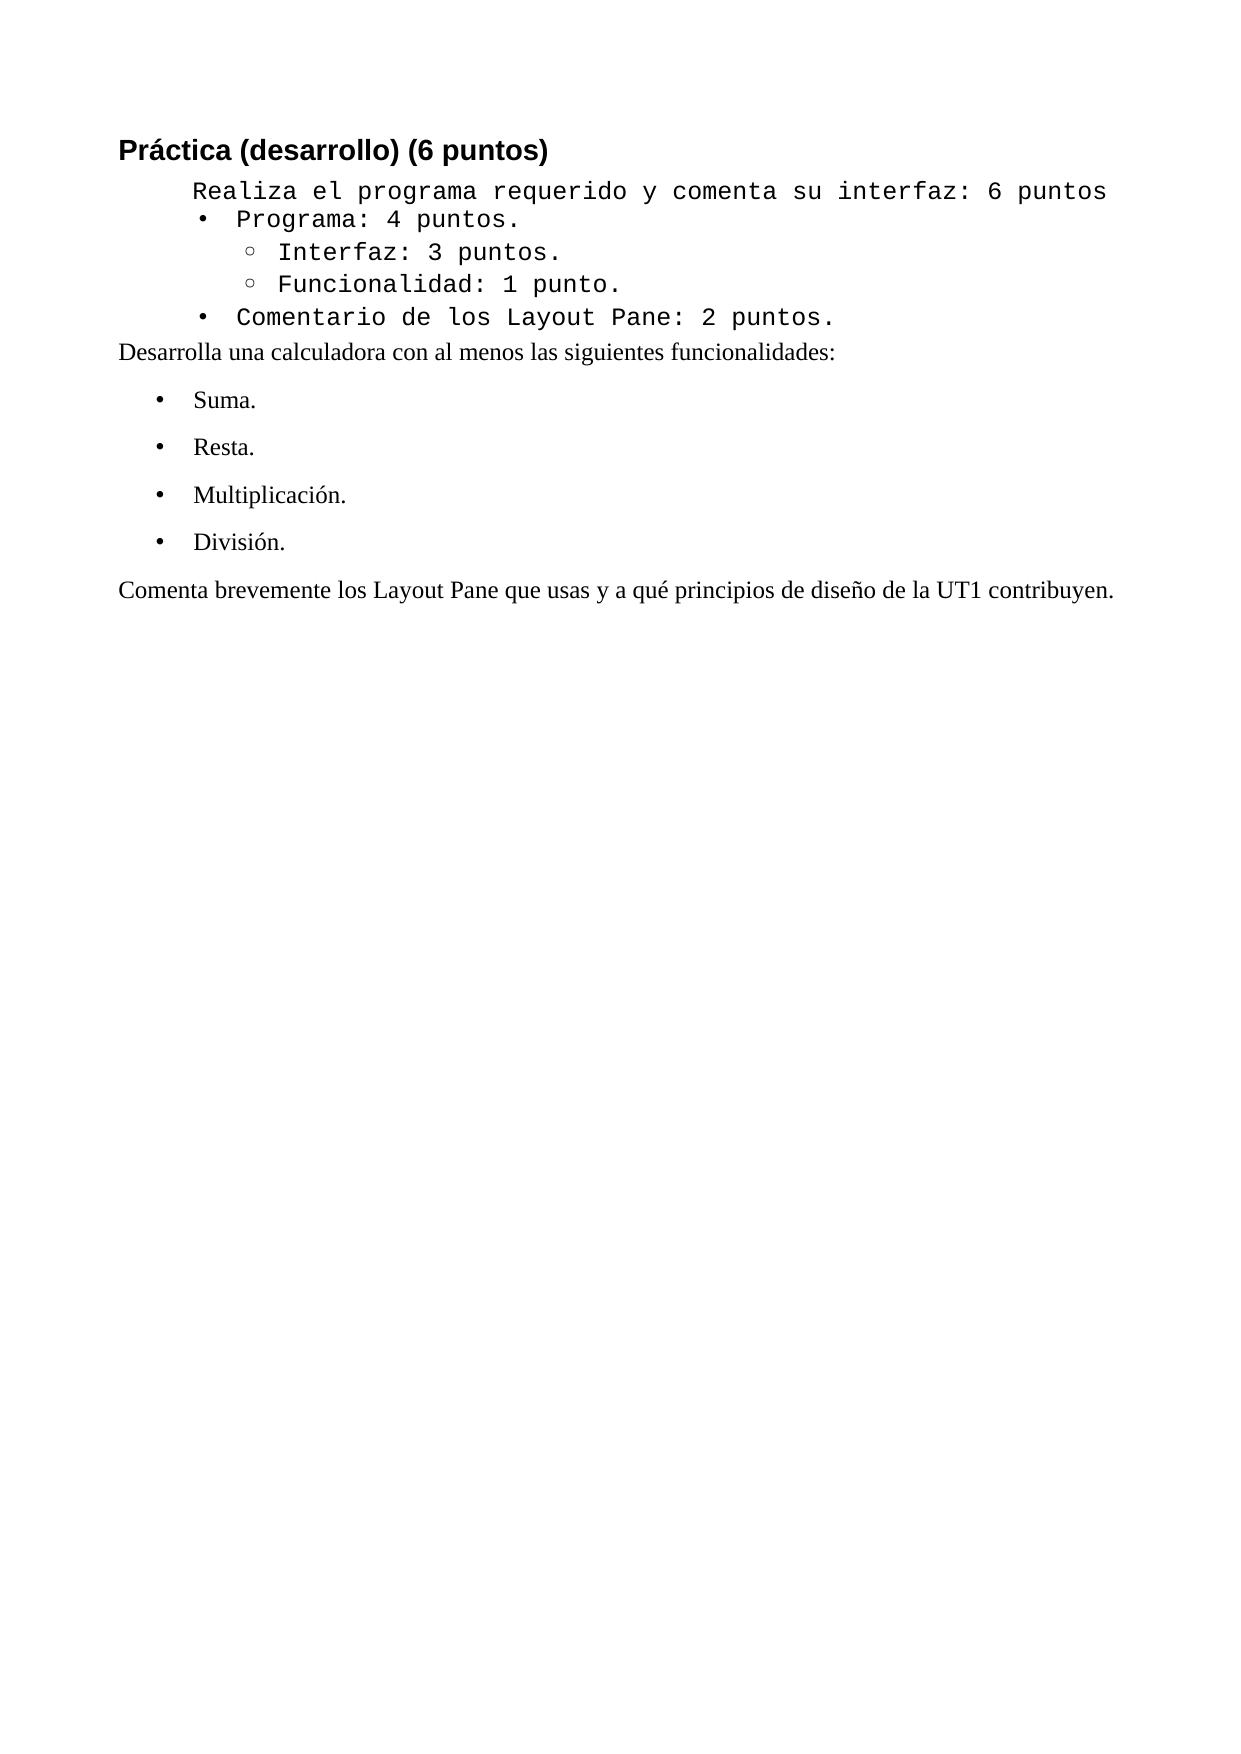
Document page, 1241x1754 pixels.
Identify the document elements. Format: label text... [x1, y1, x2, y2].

list Suma. [156, 385, 1122, 413]
list División. [156, 527, 1122, 556]
text Desarrolla una calculadora con al menos las siguientes funcionalidades: [118, 337, 1122, 366]
text Realiza el programa requerido y comenta su interfaz: 6 puntos [118, 179, 1122, 207]
list Comentario de los Layout Pane: 2 puntos. [199, 304, 1122, 333]
list Resta. [156, 432, 1122, 461]
table_header [118, 623, 1122, 709]
list Multiplicación. [156, 480, 1122, 509]
list Programa: 4 puntos. [199, 207, 1122, 235]
list Interfaz: 3 puntos. [240, 239, 1122, 268]
subtitle Práctica (desarrollo) (6 puntos) [118, 133, 1122, 166]
list Funcionalidad: 1 punto. [240, 272, 1122, 300]
text Comenta brevemente los Layout Pane que usas y a qué principios de diseño de la UT1 contribuyen. [118, 575, 1122, 604]
